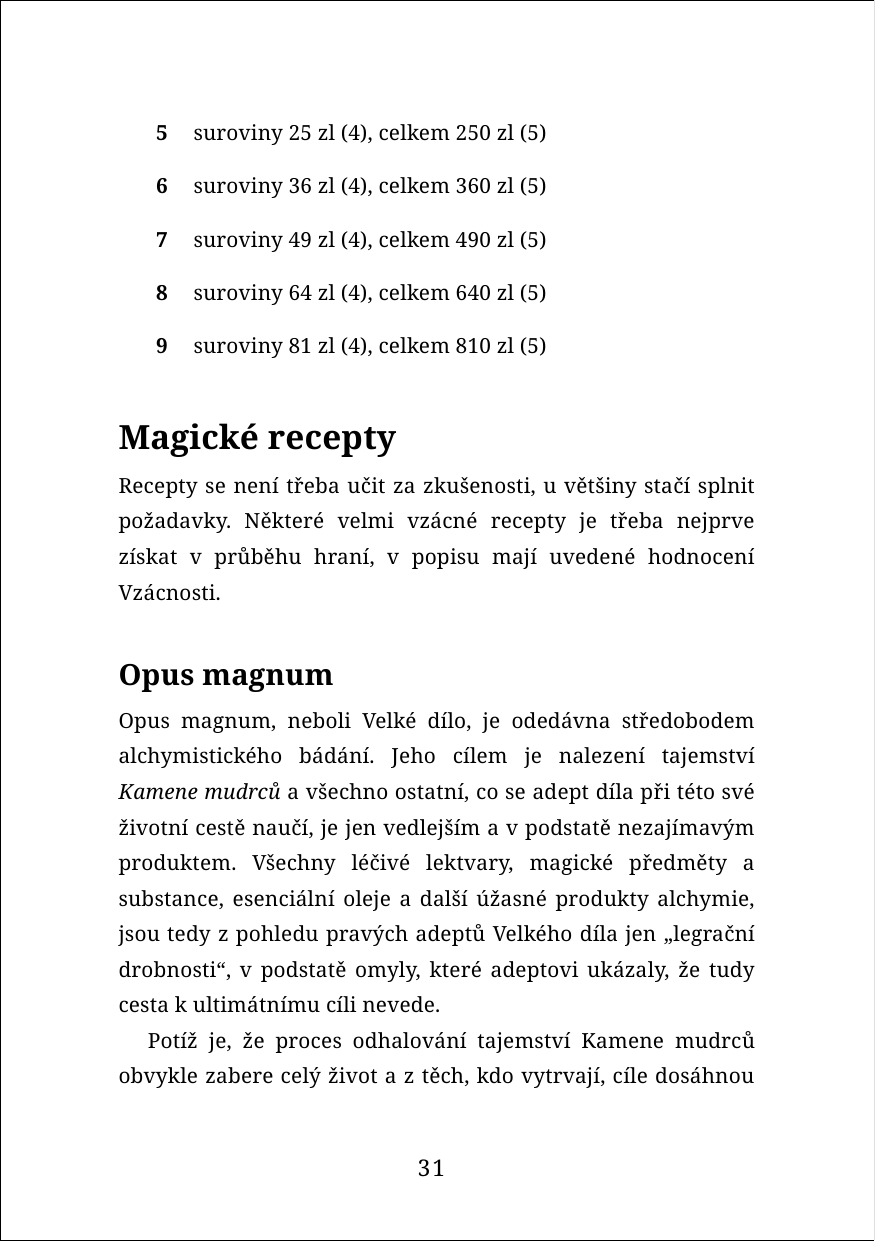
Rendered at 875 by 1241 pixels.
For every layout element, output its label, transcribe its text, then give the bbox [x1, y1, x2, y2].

list suroviny 81 zl (4), celkem 810 zl (5) [156, 331, 756, 359]
list suroviny 64 zl (4), celkem 640 zl (5) [156, 278, 756, 306]
text Recepty se není třeba učit za zkušenosti, u většiny stačí splnit požadavky. Některé velmi vzácné recepty je třeba nejprve získat v průběhu hraní, v popisu mají uvedené hodnocení Vzácnosti. [118, 471, 756, 606]
subtitle Magické recepty [118, 414, 756, 459]
list suroviny 36 zl (4), celkem 360 zl (5) [156, 171, 756, 200]
list suroviny 25 zl (4), celkem 250 zl (5) [156, 118, 756, 147]
subtitle Opus magnum [118, 654, 756, 694]
list suroviny 49 zl (4), celkem 490 zl (5) [156, 225, 756, 253]
text Opus magnum, neboli Velké dílo, je odedávna středobodem alchymistického bádání. Jeho cílem je nalezení tajemství Kamene mudrců a všechno ostatní, co se adept díla při této své životní cestě naučí, je jen vedlejším a v podstatě nezajímavým produktem. Všechny léčivé lektvary, magické předměty a substance, esenciální oleje a další úžasné produkty alchymie, jsou tedy z pohledu pravých adeptů Velkého díla jen „legrační drobnosti“, v podstatě omyly, které adeptovi ukázaly, že tudy cesta k ultimátnímu cíli nevede. Potíž je, že proces odhalování tajemství Kamene mudrců obvykle zabere celý život a z těch, kdo vytrvají, cíle dosáhnou [118, 706, 756, 1090]
